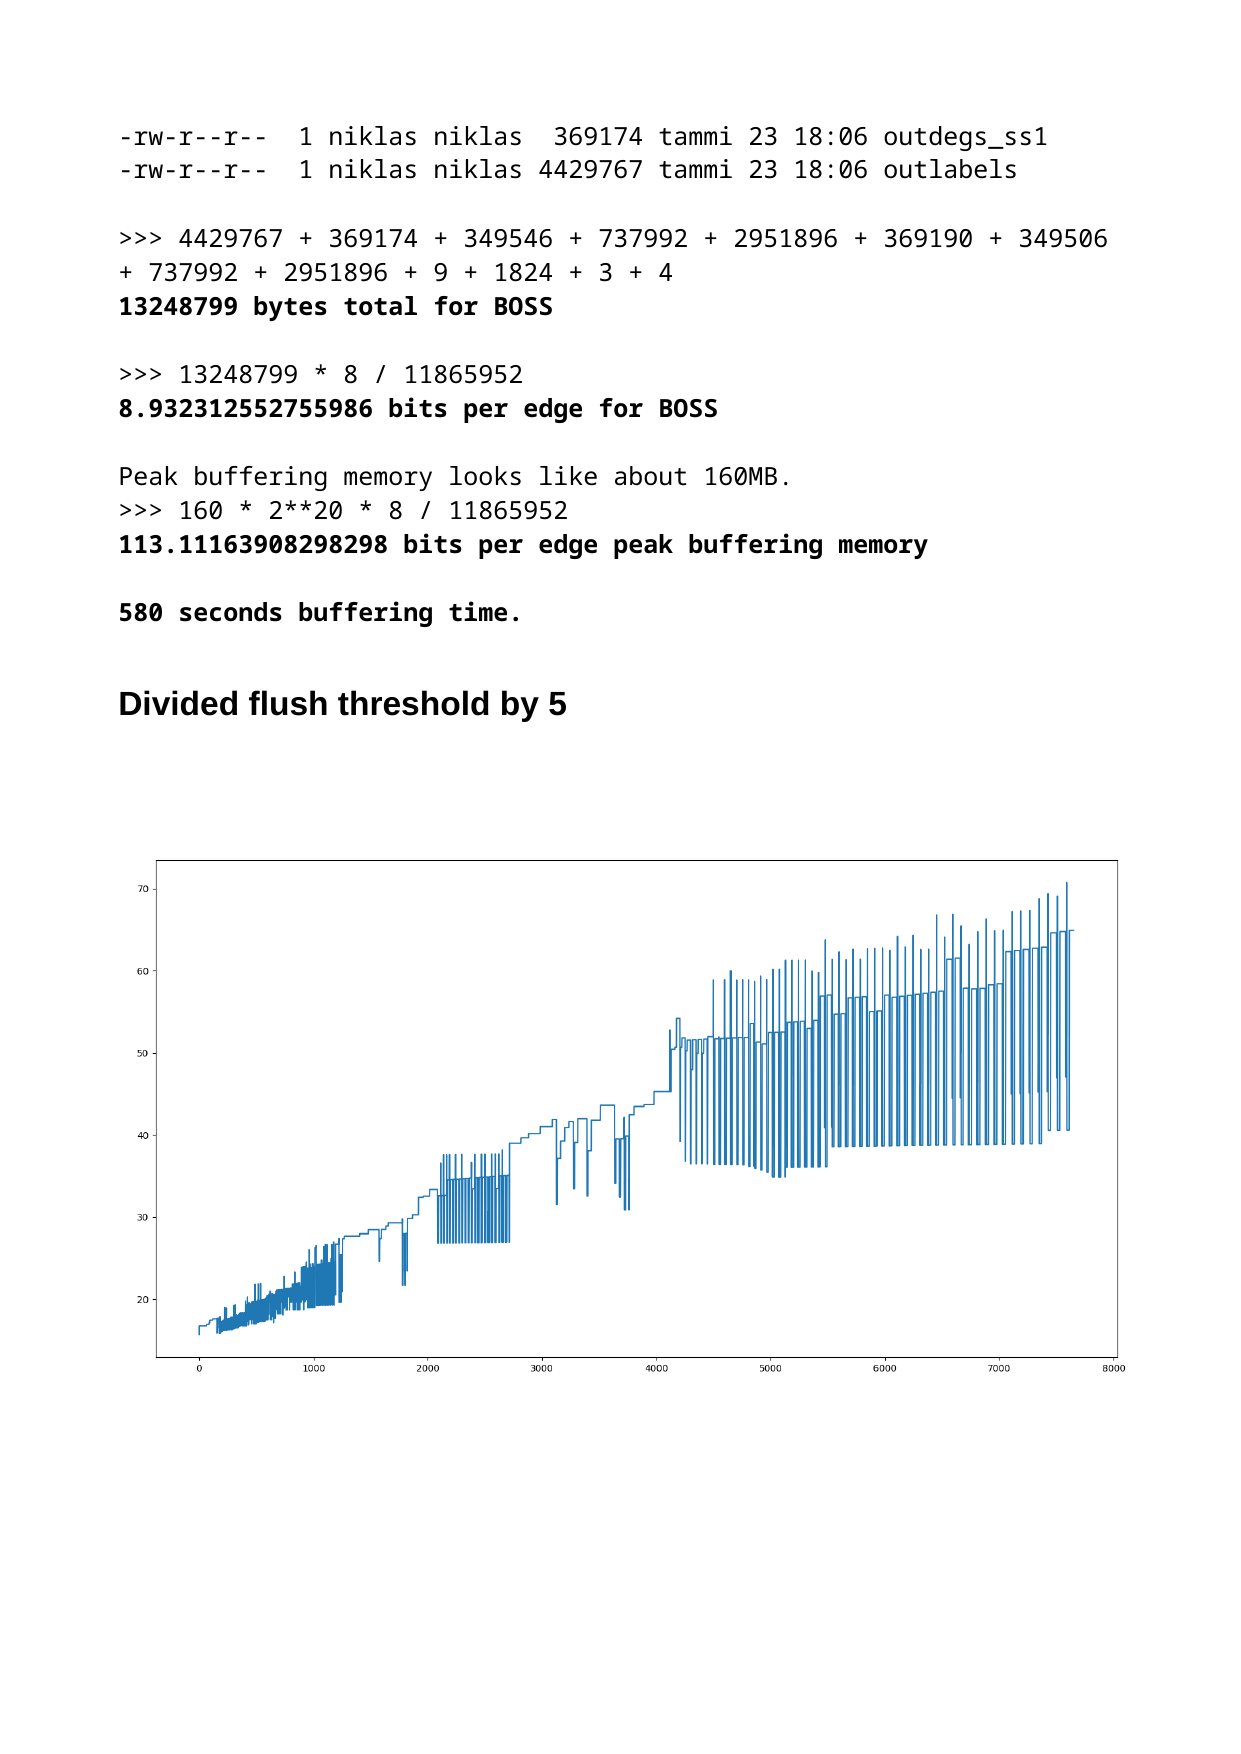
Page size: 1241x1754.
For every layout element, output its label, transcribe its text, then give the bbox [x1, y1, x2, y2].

text Peak buffering memory looks like about 160MB. [118, 459, 1122, 493]
subtitle Divided flush threshold by 5 [118, 684, 1122, 723]
text 13248799 bytes total for BOSS [118, 288, 1122, 322]
text 8.932312552755986 bits per edge for BOSS [118, 391, 1122, 425]
picture [0, 782, 1241, 1428]
text >>> 160 * 2**20 * 8 / 11865952 [118, 493, 1122, 527]
text -rw-r--r-- 1 niklas niklas 4429767 tammi 23 18:06 outlabels [118, 152, 1122, 186]
text 580 seconds buffering time. [118, 595, 1122, 629]
text >>> 13248799 * 8 / 11865952 [118, 357, 1122, 391]
text 113.11163908298298 bits per edge peak buffering memory [118, 527, 1122, 561]
text >>> 4429767 + 369174 + 349546 + 737992 + 2951896 + 369190 + 349506 + 737992 + 2951896 + 9 + 1824 + 3 + 4 [118, 220, 1122, 288]
text -rw-r--r-- 1 niklas niklas 369174 tammi 23 18:06 outdegs_ss1 [118, 118, 1122, 152]
